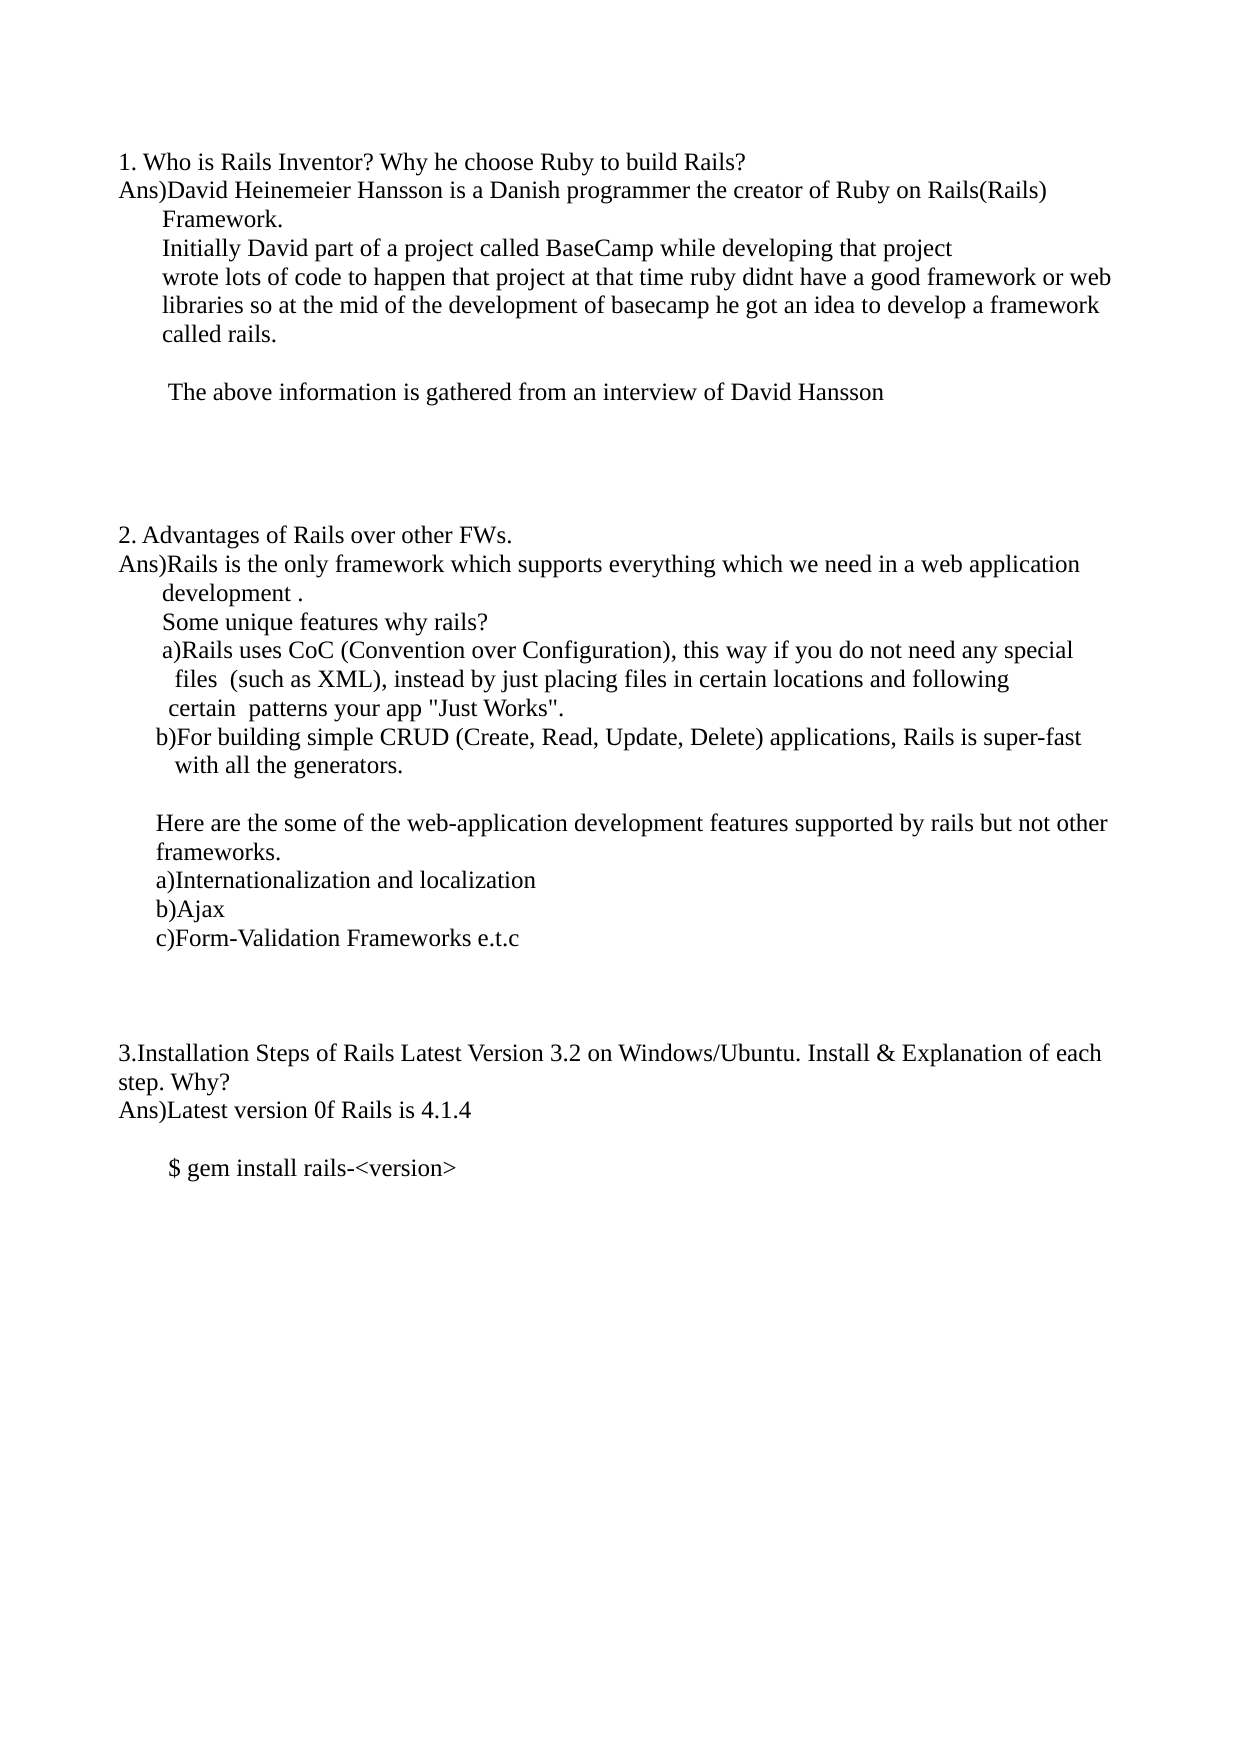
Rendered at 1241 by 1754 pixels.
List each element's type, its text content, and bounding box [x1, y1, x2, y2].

text b)Ajax [118, 894, 1122, 923]
text files (such as XML), instead by just placing files in certain locations and following [118, 664, 1122, 693]
text c)Form-Validation Frameworks e.t.c [118, 923, 1122, 952]
text 1. Who is Rails Inventor? Why he choose Ruby to build Rails? [118, 147, 1122, 176]
text frameworks. [118, 837, 1122, 866]
text Ans)Latest version 0f Rails is 4.1.4 [118, 1096, 1122, 1124]
text development . [118, 578, 1122, 607]
text a)Rails uses CoC (Convention over Configuration), this way if you do not need any special [118, 636, 1122, 664]
text called rails. [118, 319, 1122, 348]
text Initially David part of a project called BaseCamp while developing that project [118, 233, 1122, 262]
text b)For building simple CRUD (Create, Read, Update, Delete) applications, Rails is super-fast [118, 722, 1122, 751]
text The above information is gathered from an interview of David Hansson [118, 377, 1122, 406]
text certain patterns your app "Just Works". [118, 693, 1122, 722]
text Here are the some of the web-application development features supported by rails but not other [118, 808, 1122, 837]
text 3.Installation Steps of Rails Latest Version 3.2 on Windows/Ubuntu. Install & Explanation of each step. Why? [118, 1038, 1122, 1096]
text wrote lots of code to happen that project at that time ruby didnt have a good framework or web [118, 262, 1122, 291]
text a)Internationalization and localization [118, 866, 1122, 894]
text Framework. [118, 204, 1122, 233]
text Ans)David Heinemeier Hansson is a Danish programmer the creator of Ruby on Rails(Rails) [118, 176, 1122, 204]
text with all the generators. [118, 751, 1122, 779]
text Ans)Rails is the only framework which supports everything which we need in a web application [118, 549, 1122, 578]
text 2. Advantages of Rails over other FWs. [118, 521, 1122, 549]
text Some unique features why rails? [118, 607, 1122, 636]
text $ gem install rails-<version> [118, 1153, 1122, 1182]
text libraries so at the mid of the development of basecamp he got an idea to develop a framework [118, 291, 1122, 319]
